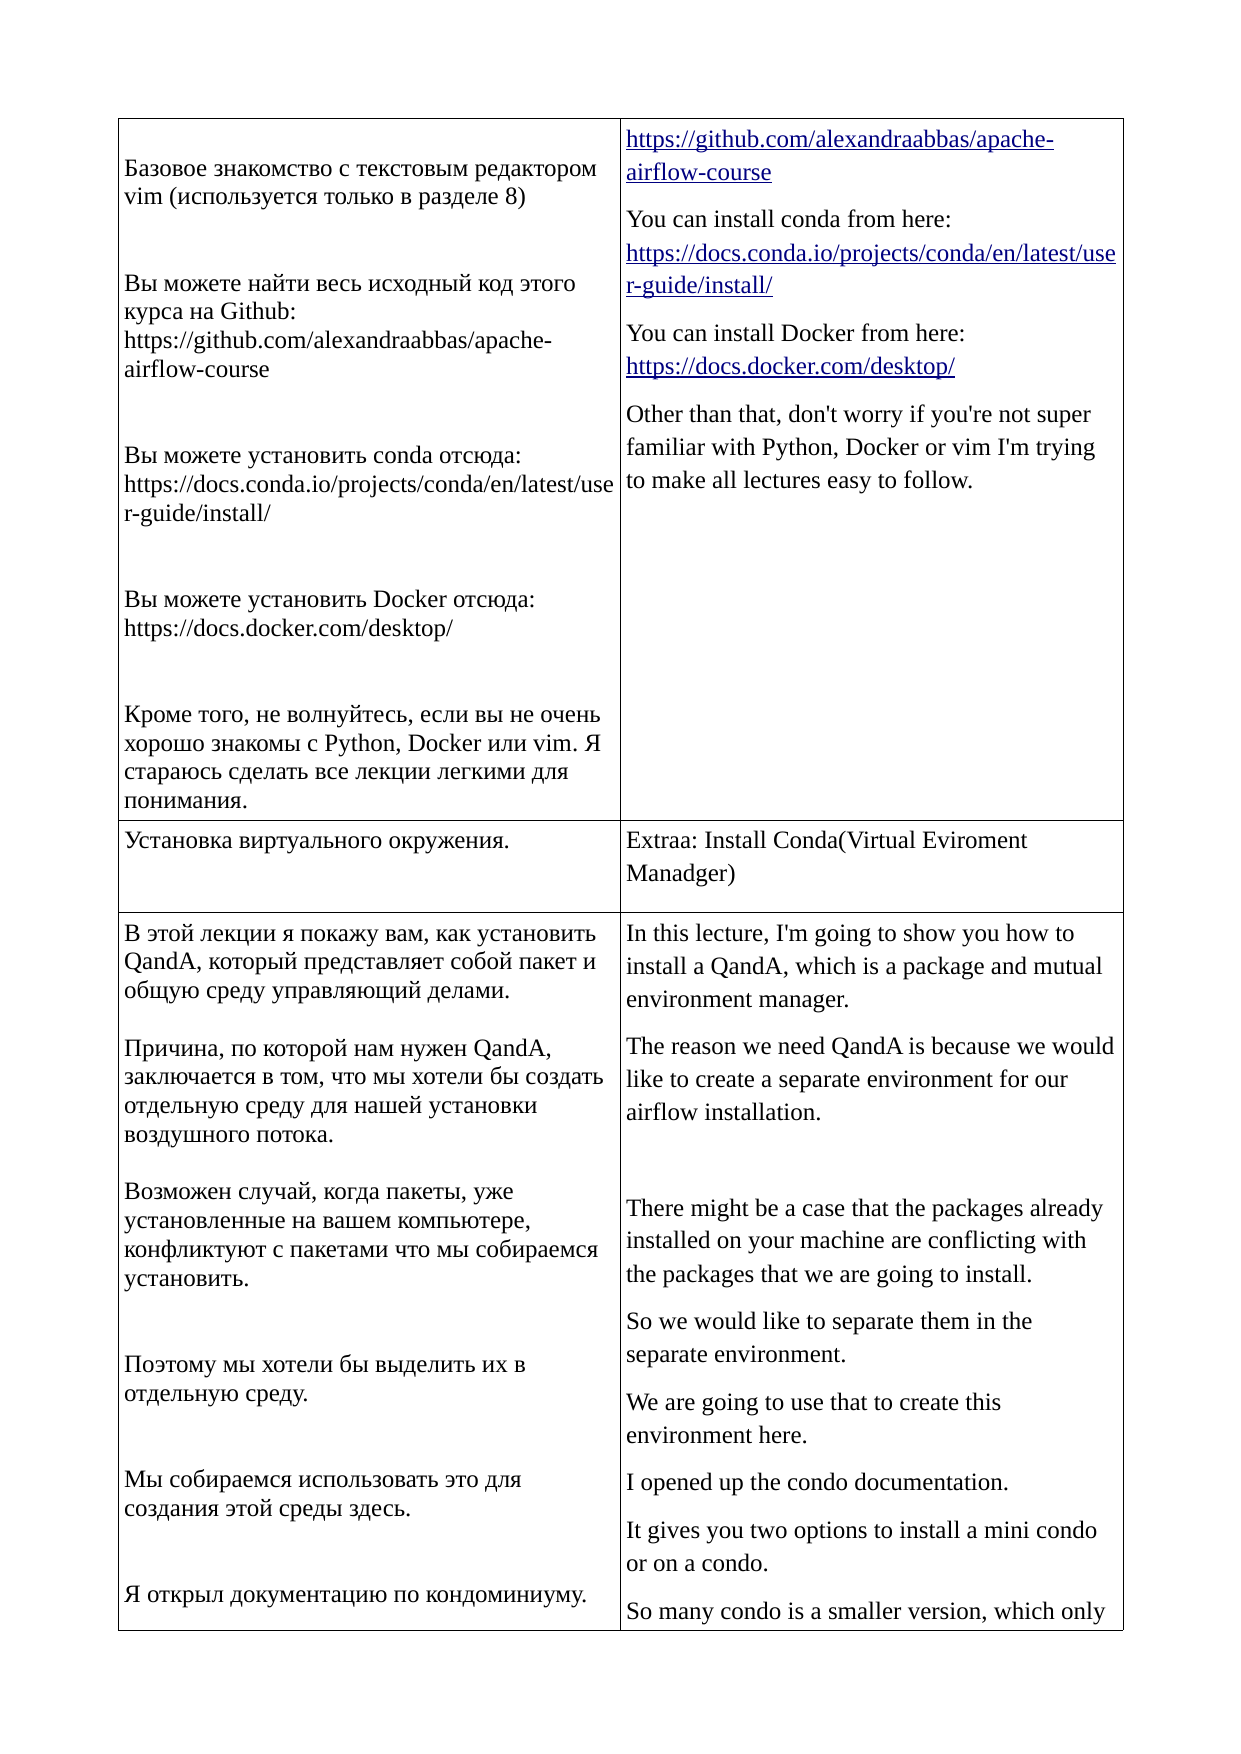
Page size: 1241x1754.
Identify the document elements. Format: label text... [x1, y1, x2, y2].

table_cell In this lecture, I'm going to show you how to install a QandA, which is a package and mutual environment manager. The reason we need QandA is because we would like to create a separate environment for our airflow installation. There might be a case that the packages already installed on your machine are conflicting with the packages that we are going to install. So we would like to separate them in the separate environment. We are going to use that to create this environment here. I opened up the condo documentation. It gives you two options to install a mini condo or on a condo. So many condo is a smaller version, which only [621, 913, 1123, 1630]
table_cell Базовое знакомство с текстовым редактором vim (используется только в разделе 8) Вы можете найти весь исходный код этого курса на Github: https://github.com/alexandraabbas/apache-airflow-course Вы можете установить conda отсюда: https://docs.conda.io/projects/conda/en/latest/user-guide/install/ Вы можете установить Docker отсюда: https://docs.docker.com/desktop/ Кроме того, не волнуйтесь, если вы не очень хорошо знакомы с Python, Docker или vim. Я стараюсь сделать все лекции легкими для понимания. [119, 119, 620, 820]
table_cell Установка виртуального окружения. [119, 821, 620, 912]
table_cell Extraa: Install Conda(Virtual Eviroment Manadger) [621, 821, 1123, 912]
table_cell https://github.com/alexandraabbas/apache-airflow-course You can install conda from here: https://docs.conda.io/projects/conda/en/latest/user-guide/install/ You can install Docker from here: https://docs.docker.com/desktop/ Other than that, don't worry if you're not super familiar with Python, Docker or vim I'm trying to make all lectures easy to follow. [621, 119, 1123, 820]
table_cell В этой лекции я покажу вам, как установить QandA, который представляет собой пакет и общую среду управляющий делами. Причина, по которой нам нужен QandA, заключается в том, что мы хотели бы создать отдельную среду для нашей установки воздушного потока. Возможен случай, когда пакеты, уже установленные на вашем компьютере, конфликтуют с пакетами что мы собираемся установить. Поэтому мы хотели бы выделить их в отдельную среду. Мы собираемся использовать это для создания этой среды здесь. Я открыл документацию по кондоминиуму. [119, 913, 620, 1630]
